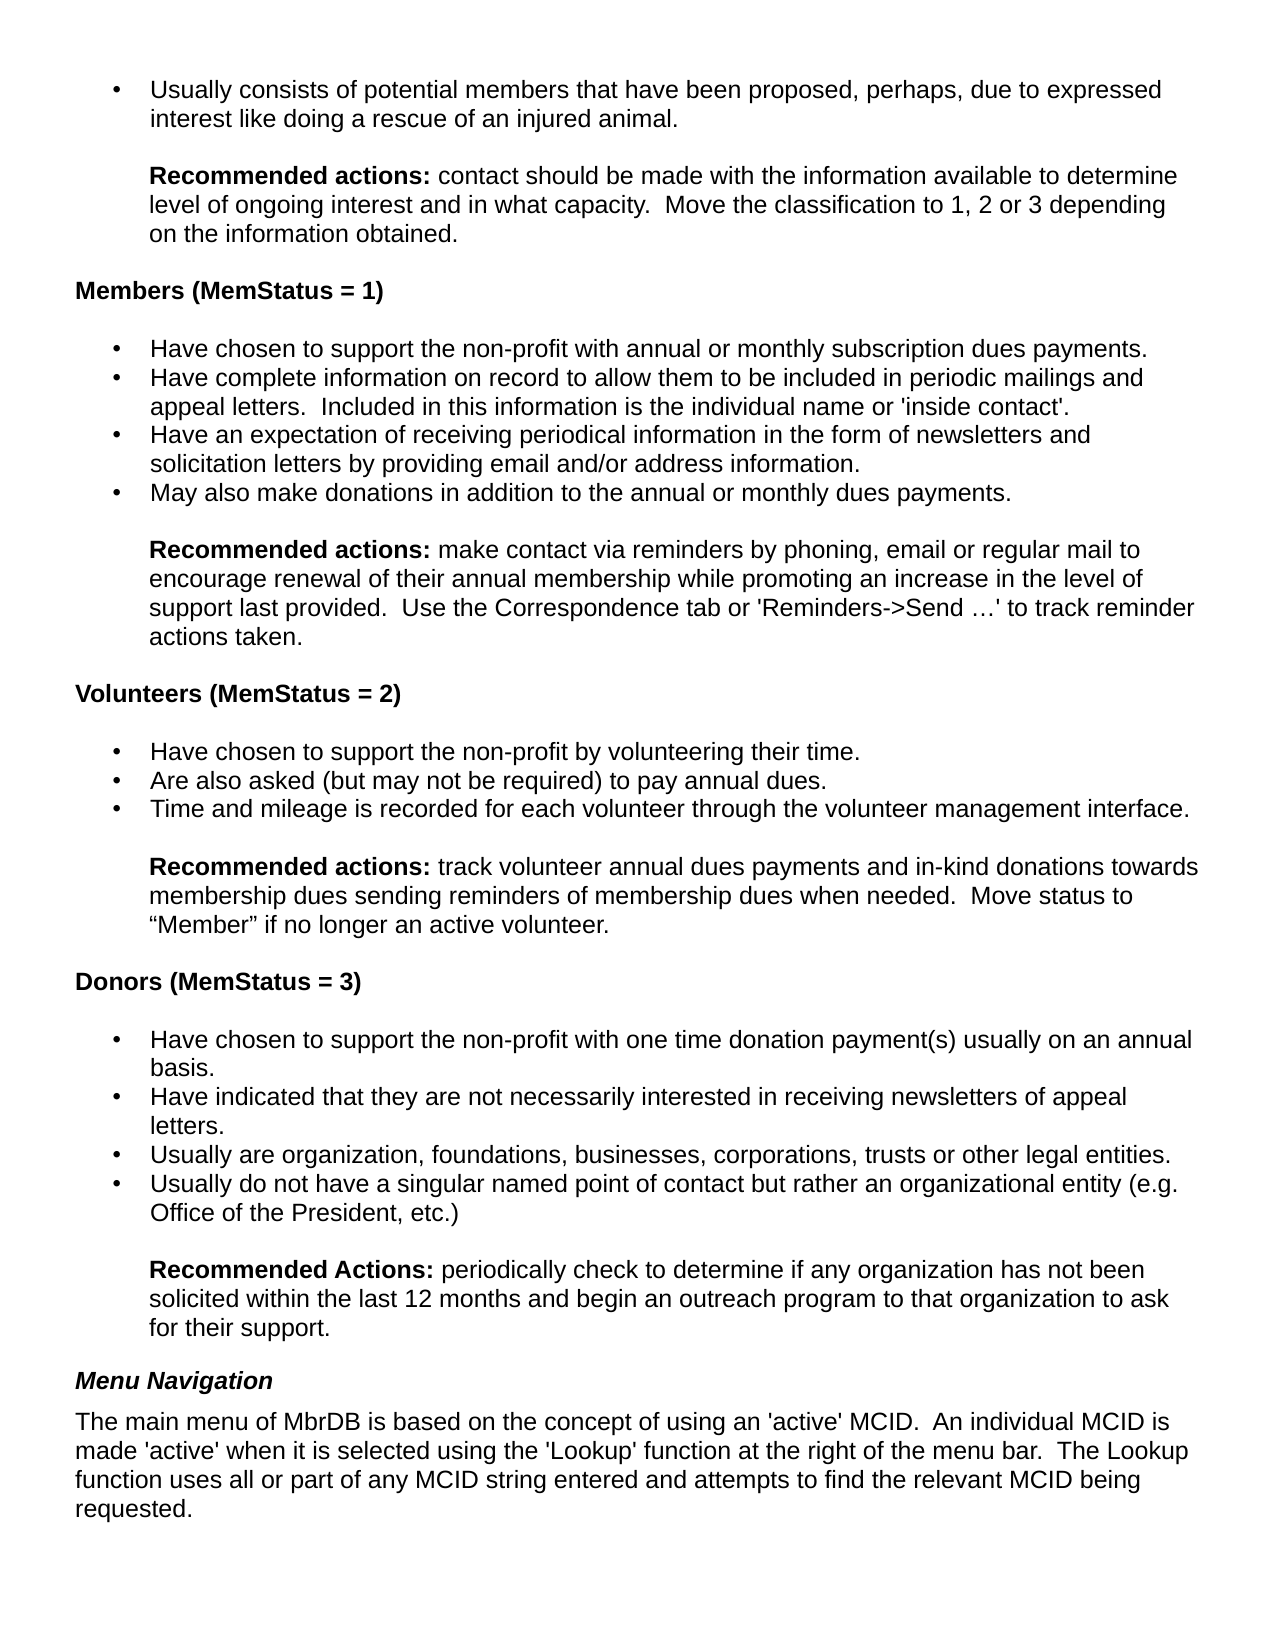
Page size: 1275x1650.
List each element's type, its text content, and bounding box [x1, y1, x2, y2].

text Volunteers (MemStatus = 2) [75, 679, 1200, 708]
list Have complete information on record to allow them to be included in periodic mailings and appeal letters. Included in this information is the individual name or 'inside contact'. [112, 363, 1200, 420]
text Recommended actions: contact should be made with the information available to determine level of ongoing interest and in what capacity. Move the classification to 1, 2 or 3 depending on the information obtained. [149, 161, 1200, 248]
text Members (MemStatus = 1) [75, 276, 1200, 305]
text Recommended actions: track volunteer annual dues payments and in-kind donations towards membership dues sending reminders of membership dues when needed. Move status to “Member” if no longer an active volunteer. [149, 852, 1200, 938]
list Have chosen to support the non-profit with annual or monthly subscription dues payments. [112, 334, 1200, 363]
text Donors (MemStatus = 3) [75, 967, 1200, 996]
list Are also asked (but may not be required) to pay annual dues. [112, 766, 1200, 794]
list Have chosen to support the non-profit with one time donation payment(s) usually on an annual basis. [112, 1024, 1200, 1082]
list Usually are organization, foundations, businesses, corporations, trusts or other legal entities. [112, 1140, 1200, 1169]
subtitle Menu Navigation [75, 1366, 1200, 1395]
text The main menu of MbrDB is based on the concept of using an 'active' MCID. An individual MCID is made 'active' when it is selected using the 'Lookup' function at the right of the menu bar. The Lookup function uses all or part of any MCID string entered and attempts to find the relevant MCID being requested. [75, 1407, 1200, 1522]
list Usually do not have a singular named point of contact but rather an organizational entity (e.g. Office of the President, etc.) [112, 1169, 1200, 1226]
list Usually consists of potential members that have been proposed, perhaps, due to expressed interest like doing a rescue of an injured animal. [112, 75, 1200, 133]
text Recommended Actions: periodically check to determine if any organization has not been solicited within the last 12 months and begin an outreach program to that organization to ask for their support. [149, 1255, 1200, 1341]
list Have chosen to support the non-profit by volunteering their time. [112, 737, 1200, 766]
text Recommended actions: make contact via reminders by phoning, email or regular mail to encourage renewal of their annual membership while promoting an increase in the level of support last provided. Use the Correspondence tab or 'Reminders->Send …' to track reminder actions taken. [149, 536, 1200, 651]
list Have an expectation of receiving periodical information in the form of newsletters and solicitation letters by providing email and/or address information. [112, 420, 1200, 478]
list May also make donations in addition to the annual or monthly dues payments. [112, 478, 1200, 507]
list Time and mileage is recorded for each volunteer through the volunteer management interface. [112, 794, 1200, 823]
list Have indicated that they are not necessarily interested in receiving newsletters of appeal letters. [112, 1082, 1200, 1140]
